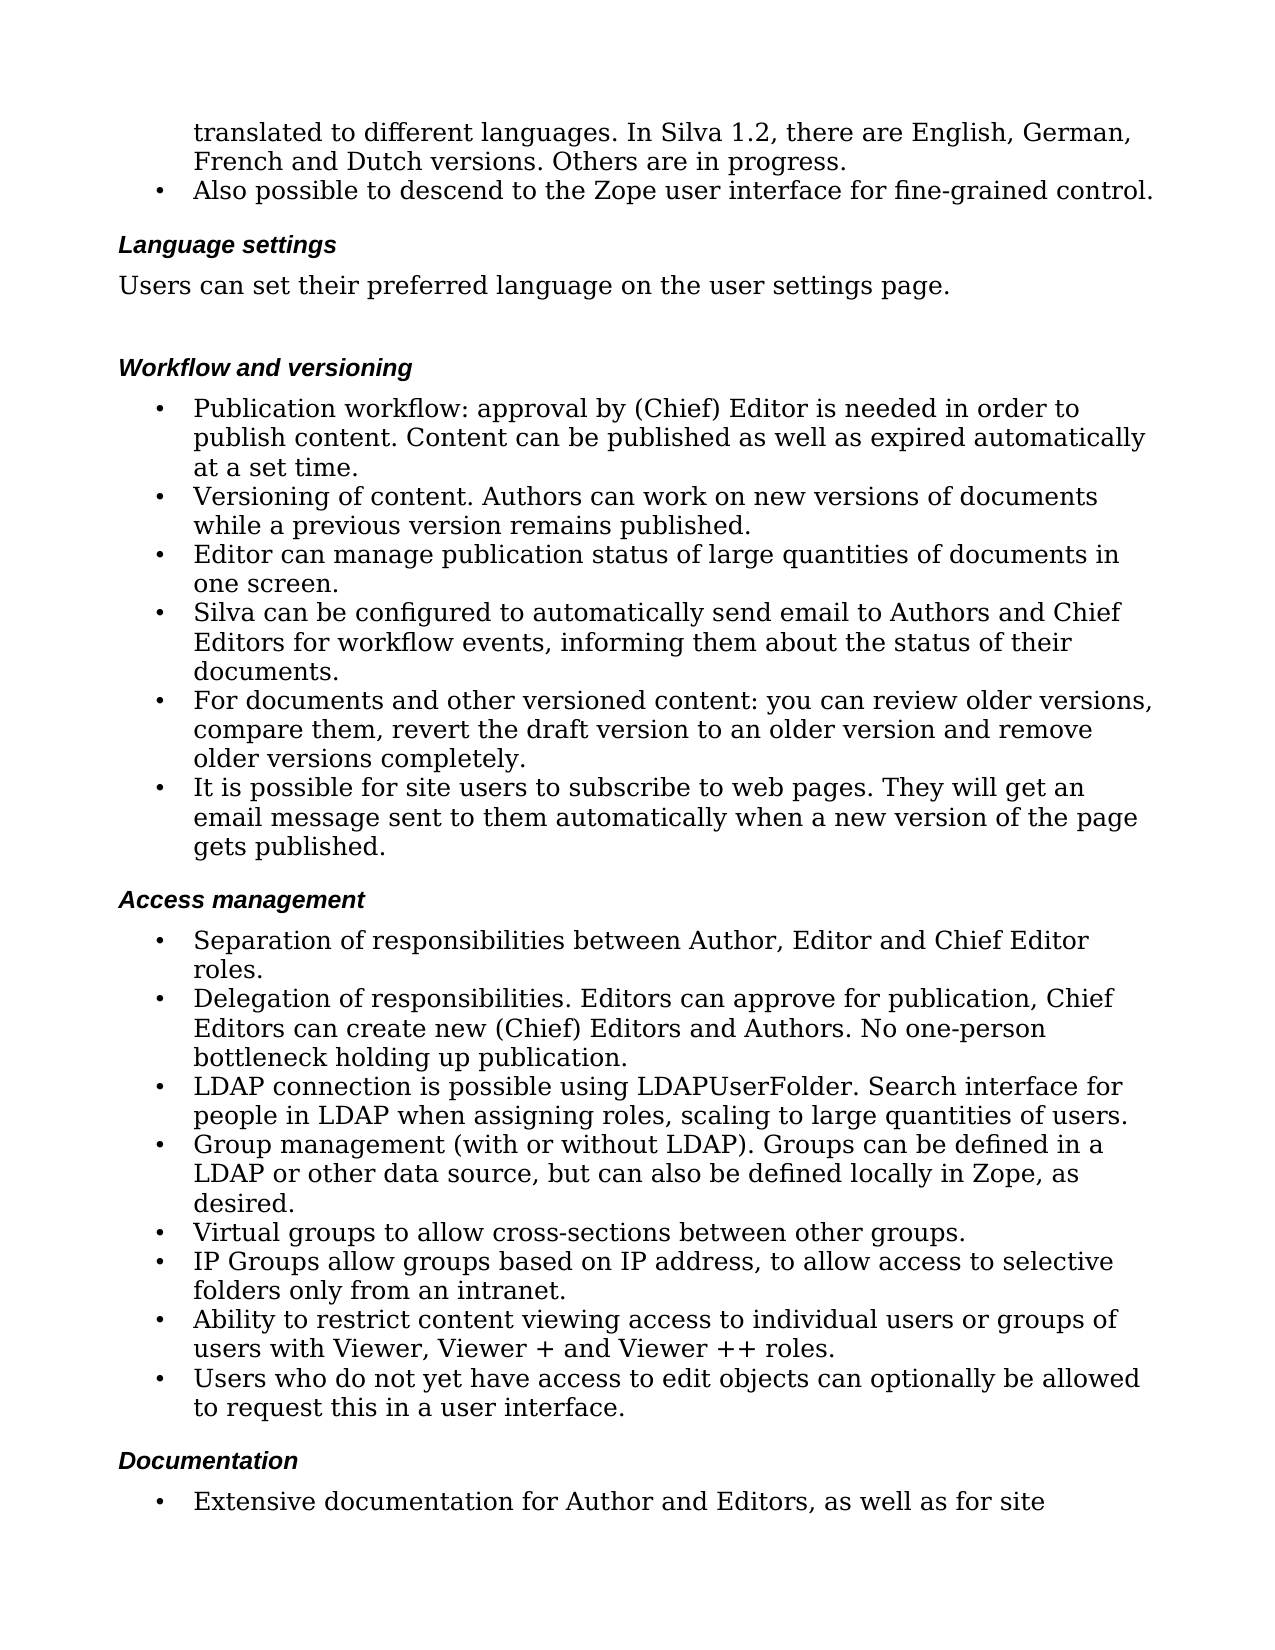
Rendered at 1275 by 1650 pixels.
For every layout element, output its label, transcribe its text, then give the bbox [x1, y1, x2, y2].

list Also possible to descend to the Zope user interface for fine-grained control. [156, 176, 1157, 206]
subtitle Documentation [118, 1447, 1157, 1475]
list IP Groups allow groups based on IP address, to allow access to selective folders only from an intranet. [156, 1247, 1157, 1305]
list It is possible for site users to subscribe to web pages. They will get an email message sent to them automatically when a new version of the page gets published. [156, 773, 1157, 861]
list Versioning of content. Authors can work on new versions of documents while a previous version remains published. [156, 482, 1157, 540]
list Editor can manage publication status of large quantities of documents in one screen. [156, 540, 1157, 598]
subtitle Access management [118, 886, 1157, 914]
list Publication workflow: approval by (Chief) Editor is needed in order to publish content. Content can be published as well as expired automatically at a set time. [156, 394, 1157, 482]
subtitle Language settings [118, 231, 1157, 258]
list Separation of responsibilities between Author, Editor and Chief Editor roles. [156, 926, 1157, 984]
list Virtual groups to allow cross-sections between other groups. [156, 1218, 1157, 1247]
list Ability to restrict content viewing access to individual users or groups of users with Viewer, Viewer + and Viewer ++ roles. [156, 1305, 1157, 1364]
subtitle Workflow and versioning [118, 354, 1157, 382]
list Users who do not yet have access to edit objects can optionally be allowed to request this in a user interface. [156, 1364, 1157, 1422]
list Group management (with or without LDAP). Groups can be defined in a LDAP or other data source, but can also be defined locally in Zope, as desired. [156, 1130, 1157, 1218]
text Users can set their preferred language on the user settings page. [118, 271, 1157, 329]
list Silva can be configured to automatically send email to Authors and Chief Editors for workflow events, informing them about the status of their documents. [156, 598, 1157, 686]
list translated to different languages. In Silva 1.2, there are English, German, French and Dutch versions. Others are in progress. [156, 118, 1157, 176]
list Delegation of responsibilities. Editors can approve for publication, Chief Editors can create new (Chief) Editors and Authors. No one-person bottleneck holding up publication. [156, 984, 1157, 1072]
list Extensive documentation for Author and Editors, as well as for site [156, 1487, 1157, 1516]
list For documents and other versioned content: you can review older versions, compare them, revert the draft version to an older version and remove older versions completely. [156, 686, 1157, 773]
list LDAP connection is possible using LDAPUserFolder. Search interface for people in LDAP when assigning roles, scaling to large quantities of users. [156, 1072, 1157, 1130]
